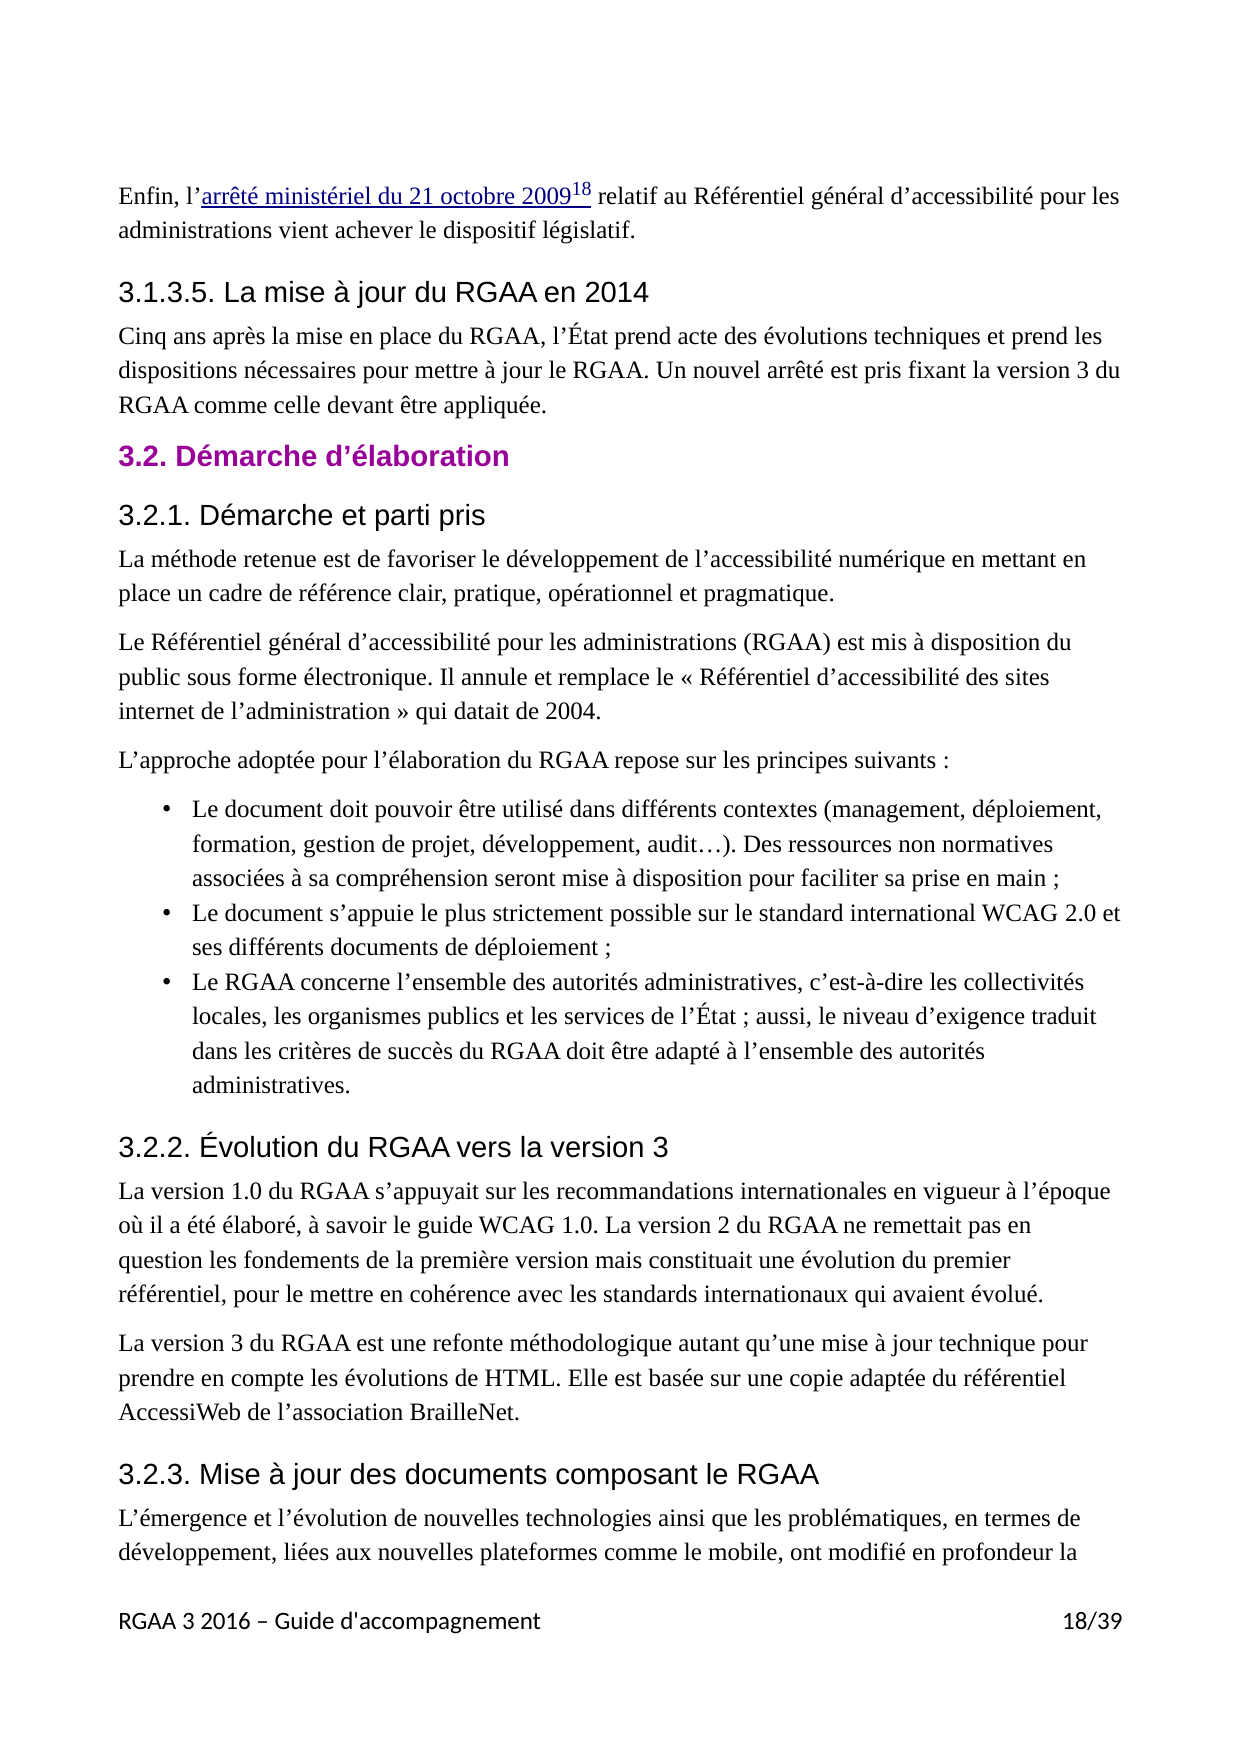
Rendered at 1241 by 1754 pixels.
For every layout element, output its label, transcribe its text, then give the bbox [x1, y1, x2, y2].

subtitle 3.2.3. Mise à jour des documents composant le RGAA [118, 1457, 1122, 1490]
subtitle 3.2.2. Évolution du RGAA vers la version 3 [118, 1130, 1122, 1163]
list Le document doit pouvoir être utilisé dans différents contextes (management, déploiement, formation, gestion de projet, développement, audit…). Des ressources non normatives associées à sa compréhension seront mise à disposition pour faciliter sa prise en main ; [162, 794, 1122, 892]
subtitle 3.1.3.5. La mise à jour du RGAA en 2014 [118, 275, 1122, 309]
text La version 1.0 du RGAA s’appuyait sur les recommandations internationales en vigueur à l’époque où il a été élaboré, à savoir le guide WCAG 1.0. La version 2 du RGAA ne remettait pas en question les fondements de la première version mais constituait une évolution du premier référentiel, pour le mettre en cohérence avec les standards internationaux qui avaient évolué. [118, 1176, 1122, 1308]
text Cinq ans après la mise en place du RGAA, l’État prend acte des évolutions techniques et prend les dispositions nécessaires pour mettre à jour le RGAA. Un nouvel arrêté est pris fixant la version 3 du RGAA comme celle devant être appliquée. [118, 321, 1122, 419]
list Le RGAA concerne l’ensemble des autorités administratives, c’est-à-dire les collectivités locales, les organismes publics et les services de l’État ; aussi, le niveau d’exigence traduit dans les critères de succès du RGAA doit être adapté à l’ensemble des autorités administratives. [162, 967, 1122, 1099]
list Le document s’appuie le plus strictement possible sur le standard international WCAG 2.0 et ses différents documents de déploiement ; [162, 898, 1122, 961]
text Enfin, l’arrêté ministériel du 21 octobre 200918 relatif au Référentiel général d’accessibilité pour les administrations vient achever le dispositif législatif. [118, 176, 1122, 244]
subtitle 3.2. Démarche d’élaboration [118, 439, 1122, 473]
text La version 3 du RGAA est une refonte méthodologique autant qu’une mise à jour technique pour prendre en compte les évolutions de HTML. Elle est basée sur une copie adaptée du référentiel AccessiWeb de l’association BrailleNet. [118, 1328, 1122, 1426]
text Le Référentiel général d’accessibilité pour les administrations (RGAA) est mis à disposition du public sous forme électronique. Il annule et remplace le « Référentiel d’accessibilité des sites internet de l’administration » qui datait de 2004. [118, 627, 1122, 725]
text L’approche adoptée pour l’élaboration du RGAA repose sur les principes suivants : [118, 746, 1122, 774]
text L’émergence et l’évolution de nouvelles technologies ainsi que les problématiques, en termes de développement, liées aux nouvelles plateformes comme le mobile, ont modifié en profondeur la [118, 1503, 1122, 1566]
subtitle 3.2.1. Démarche et parti pris [118, 498, 1122, 531]
text La méthode retenue est de favoriser le développement de l’accessibilité numérique en mettant en place un cadre de référence clair, pratique, opérationnel et pragmatique. [118, 544, 1122, 607]
